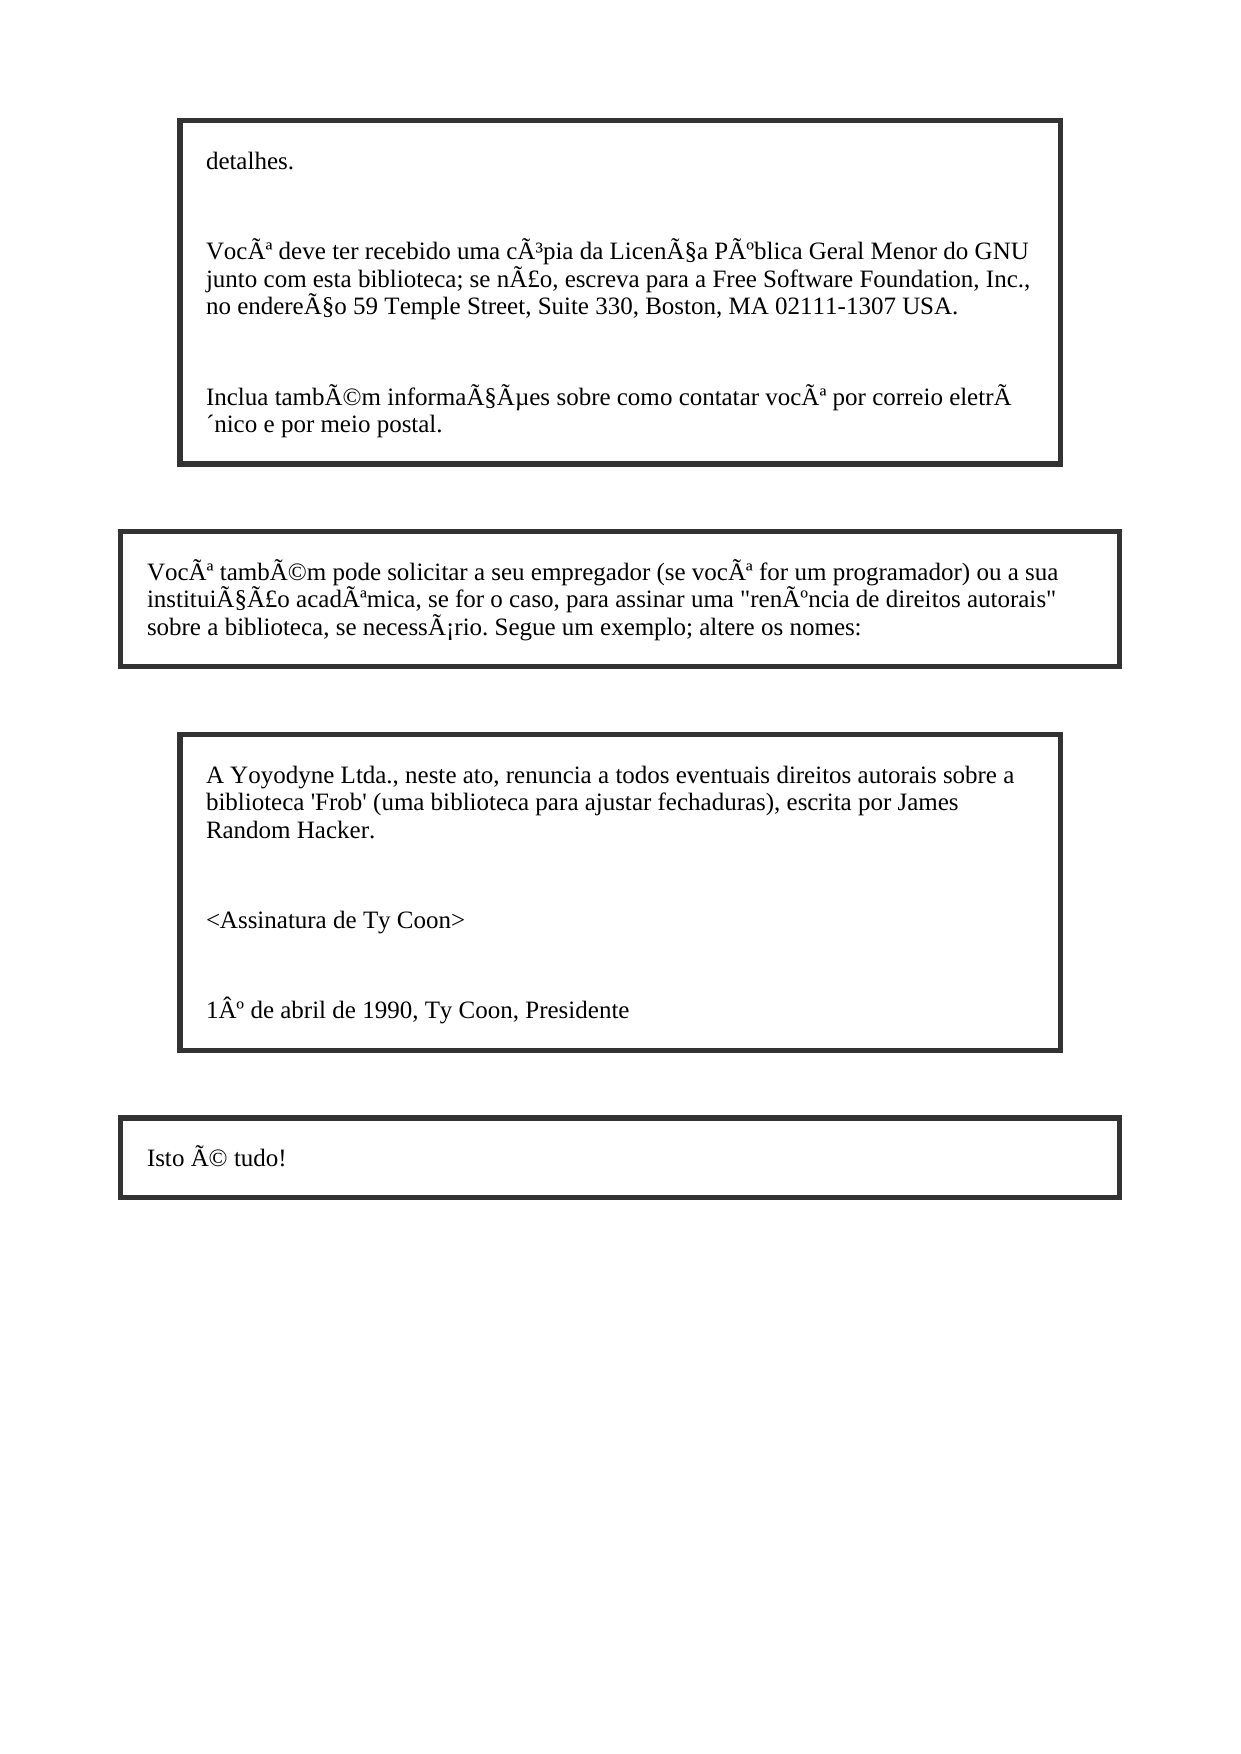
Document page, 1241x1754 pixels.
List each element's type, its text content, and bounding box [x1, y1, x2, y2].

text detalhes. [183, 123, 1058, 174]
text VocÃª deve ter recebido uma cÃ³pia da LicenÃ§a PÃºblica Geral Menor do GNU junto com esta biblioteca; se nÃ£o, escreva para a Free Software Foundation, Inc., no endereÃ§o 59 Temple Street, Suite 330, Boston, MA 02111-1307 USA. [183, 208, 1058, 320]
text 1Âº de abril de 1990, Ty Coon, Presidente [183, 968, 1058, 1048]
text <Assinatura de Ty Coon> [183, 878, 1058, 934]
text Inclua tambÃ©m informaÃ§Ãµes sobre como contatar vocÃª por correio eletrÃ´nico e por meio postal. [183, 354, 1058, 461]
text Isto Ã© tudo! [123, 1121, 1117, 1195]
text A Yoyodyne Ltda., neste ato, renuncia a todos eventuais direitos autorais sobre a biblioteca 'Frob' (uma biblioteca para ajustar fechaduras), escrita por James Random Hacker. [183, 737, 1058, 844]
text VocÃª tambÃ©m pode solicitar a seu empregador (se vocÃª for um programador) ou a sua instituiÃ§Ã£o acadÃªmica, se for o caso, para assinar uma "renÃºncia de direitos autorais" sobre a biblioteca, se necessÃ¡rio. Segue um exemplo; altere os nomes: [123, 534, 1117, 664]
